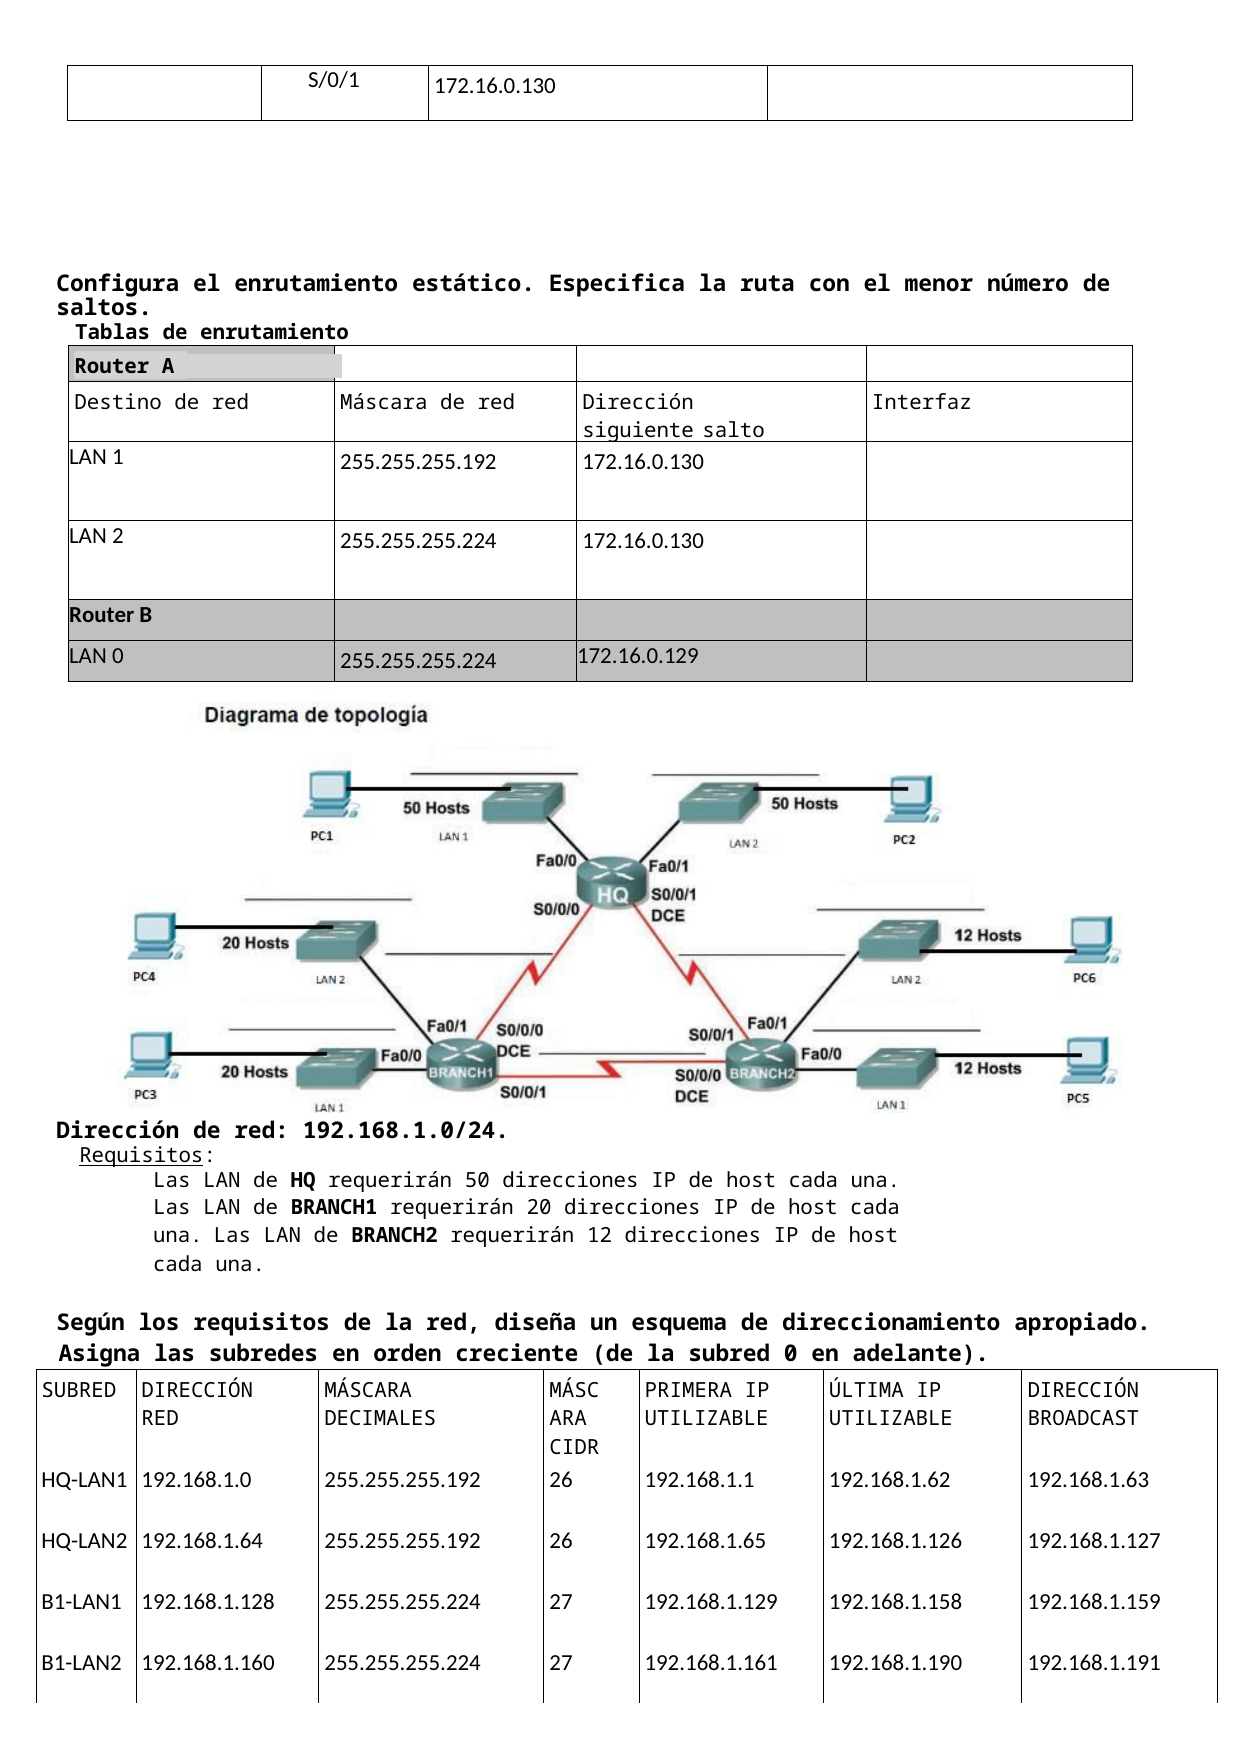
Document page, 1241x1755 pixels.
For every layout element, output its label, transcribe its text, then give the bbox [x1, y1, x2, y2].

table_header Router A [69, 346, 334, 381]
table_cell [867, 600, 1132, 640]
table_cell [768, 66, 1132, 120]
table_header MÁSCARA CIDR [544, 1370, 639, 1460]
table_cell 255.255.255.192 [319, 1521, 543, 1582]
table_cell 192.168.1.128 [137, 1582, 318, 1642]
table_cell 192.168.1.159 [1022, 1582, 1217, 1642]
text Configura el enrutamiento estático. Especifica la ruta con el menor número de saltos. [56, 272, 1176, 320]
table_cell 192.168.1.64 [137, 1521, 318, 1582]
table_cell 255.255.255.192 [335, 442, 576, 520]
text Dirección de red: 192.168.1.0/24. [56, 1119, 1176, 1143]
table_cell [867, 641, 1132, 681]
text Las LAN de HQ requerirán 50 direcciones IP de host cada una. [153, 1168, 1176, 1192]
table_cell 255.255.255.224 [319, 1643, 543, 1703]
table_cell Router B [69, 600, 334, 640]
table_cell S/0/1 [262, 66, 428, 120]
table_cell 27 [544, 1582, 639, 1642]
table_header ÚLTIMA IP UTILIZABLE [824, 1370, 1021, 1460]
table_cell 192.168.1.160 [137, 1643, 318, 1703]
table_cell 255.255.255.224 [335, 521, 576, 599]
text Requisitos: [79, 1143, 1176, 1168]
table_cell 192.168.1.65 [640, 1521, 823, 1582]
table_cell B1-LAN1 [37, 1582, 136, 1642]
table_cell HQ-LAN1 [37, 1460, 136, 1521]
table_cell 192.168.1.126 [824, 1521, 1021, 1582]
table_cell Dirección siguiente salto [577, 382, 866, 441]
table_header [867, 346, 1132, 381]
table_cell Interfaz [867, 382, 1132, 441]
table_header DIRECCIÓN RED [137, 1370, 318, 1460]
table_cell Destino de red [69, 382, 334, 441]
table_cell 192.168.1.1 [640, 1460, 823, 1521]
table_cell 26 [544, 1521, 639, 1582]
table_cell 192.168.1.161 [640, 1643, 823, 1703]
table_cell 192.168.1.0 [137, 1460, 318, 1521]
table_cell [867, 521, 1132, 599]
subtitle Tablas de enrutamiento [75, 320, 1176, 344]
table_cell 192.168.1.127 [1022, 1521, 1217, 1582]
table_header [577, 346, 866, 381]
table_cell LAN 2 [69, 521, 334, 599]
table_cell 255.255.255.224 [335, 641, 576, 681]
table_cell 255.255.255.224 [319, 1582, 543, 1642]
table_cell 192.168.1.62 [824, 1460, 1021, 1521]
table_header PRIMERA IP UTILIZABLE [640, 1370, 823, 1460]
table_header MÁSCARA DECIMALES [319, 1370, 543, 1460]
table_cell LAN 0 [69, 641, 334, 681]
table_cell 192.168.1.129 [640, 1582, 823, 1642]
table_cell 192.168.1.158 [824, 1582, 1021, 1642]
table_cell [68, 66, 261, 120]
text Las LAN de BRANCH1 requerirán 20 direcciones IP de host cada una. Las LAN de BRANCH2 requerirán 12 direcciones IP de host cada una. [153, 1192, 916, 1277]
table_cell B1-LAN2 [37, 1643, 136, 1703]
table_cell 172.16.0.130 [429, 66, 767, 120]
table_cell Máscara de red [335, 382, 576, 441]
table_cell 255.255.255.192 [319, 1460, 543, 1521]
table_cell [867, 442, 1132, 520]
text Asigna las subredes en orden creciente (de la subred 0 en adelante). [56, 1337, 991, 1368]
table_cell 172.16.0.130 [577, 521, 866, 599]
table_cell 27 [544, 1643, 639, 1703]
text Según los requisitos de la red, diseña un esquema de direccionamiento apropiado. [56, 1306, 1176, 1337]
table_header DIRECCIÓN BROADCAST [1022, 1370, 1217, 1460]
picture [67, 692, 1124, 1113]
table_header SUBRED [37, 1370, 136, 1460]
table_header [335, 346, 576, 381]
table_cell 172.16.0.129 [577, 641, 866, 681]
table_cell HQ-LAN2 [37, 1521, 136, 1582]
table_cell [335, 600, 576, 640]
table_cell 26 [544, 1460, 639, 1521]
table_cell LAN 1 [69, 442, 334, 520]
table_cell 172.16.0.130 [577, 442, 866, 520]
table_cell 192.168.1.191 [1022, 1643, 1217, 1703]
table_cell 192.168.1.190 [824, 1643, 1021, 1703]
table_cell 192.168.1.63 [1022, 1460, 1217, 1521]
table_cell [577, 600, 866, 640]
